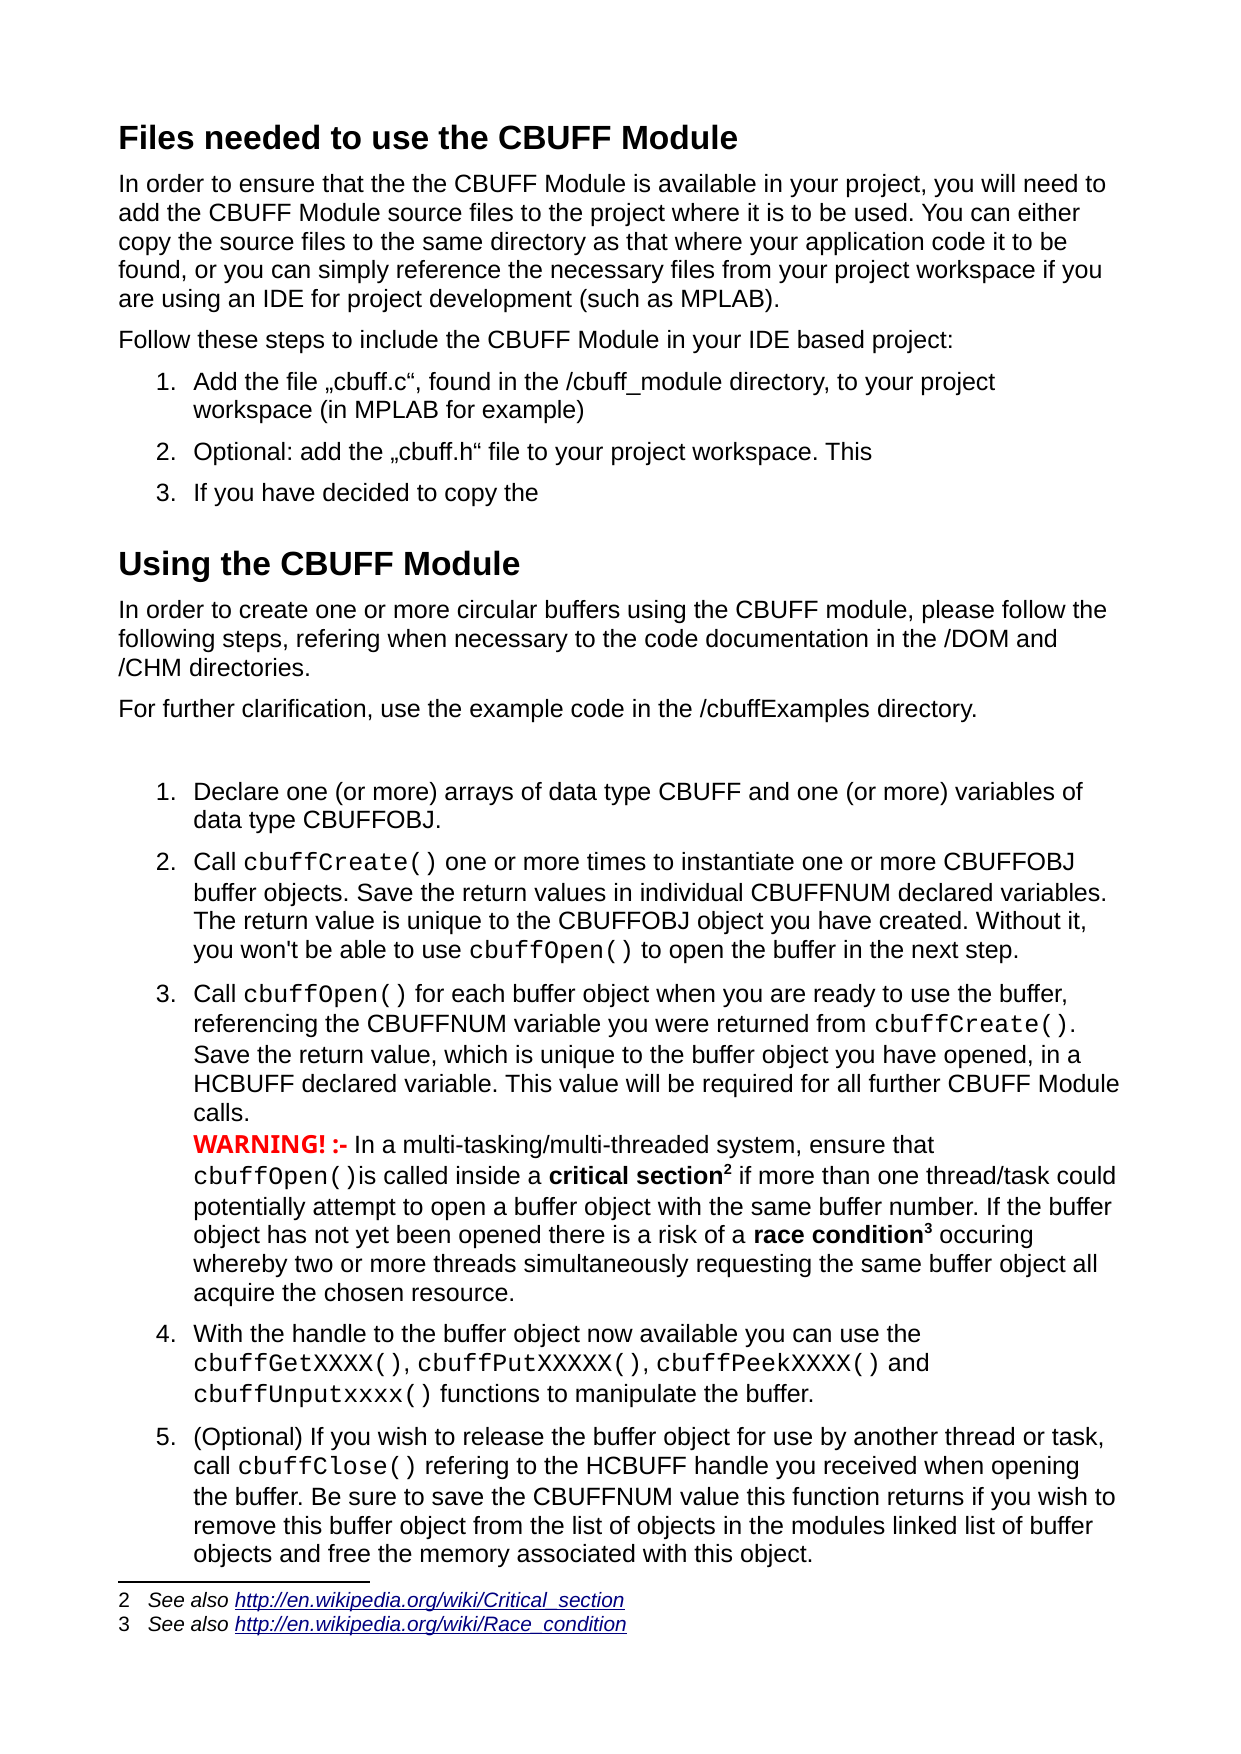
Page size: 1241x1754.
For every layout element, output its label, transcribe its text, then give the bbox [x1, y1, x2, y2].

list (Optional) If you wish to release the buffer object for use by another thread or task, call cbuffClose() refering to the HCBUFF handle you received when opening the buffer. Be sure to save the CBUFFNUM value this function returns if you wish to remove this buffer object from the list of objects in the modules linked list of buffer objects and free the memory associated with this object. [156, 1422, 1122, 1568]
subtitle Using the CBUFF Module [118, 544, 1122, 583]
subtitle Files needed to use the CBUFF Module [118, 118, 1122, 157]
text Follow these steps to include the CBUFF Module in your IDE based project: [118, 326, 1122, 354]
list See also http://en.wikipedia.org/wiki/Race_condition [118, 1612, 1122, 1636]
list Call cbuffOpen() for each buffer object when you are ready to use the buffer, referencing the CBUFFNUM variable you were returned from cbuffCreate(). Save the return value, which is unique to the buffer object you have opened, in a HCBUFF declared variable. This value will be required for all further CBUFF Module calls. WARNING! :- In a multi-tasking/multi-threaded system, ensure that cbuffOpen()is called inside a critical section if more than one thread/task could potentially attempt to open a buffer object with the same buffer number. If the buffer object has not yet been opened there is a risk of a race condition occuring whereby two or more threads simultaneously requesting the same buffer object all acquire the chosen resource. [156, 978, 1122, 1307]
text For further clarification, use the example code in the /cbuffExamples directory. [118, 694, 1122, 723]
list Declare one (or more) arrays of data type CBUFF and one (or more) variables of data type CBUFFOBJ. [156, 777, 1122, 834]
text In order to create one or more circular buffers using the CBUFF module, please follow the following steps, refering when necessary to the code documentation in the /DOM and /CHM directories. [118, 595, 1122, 682]
list With the handle to the buffer object now available you can use the cbuffGetXXXX(), cbuffPutXXXXX(), cbuffPeekXXXX() and cbuffUnputxxxx() functions to manipulate the buffer. [156, 1319, 1122, 1410]
list If you have decided to copy the [156, 478, 1122, 507]
text In order to ensure that the the CBUFF Module is available in your project, you will need to add the CBUFF Module source files to the project where it is to be used. You can either copy the source files to the same directory as that where your application code it to be found, or you can simply reference the necessary files from your project workspace if you are using an IDE for project development (such as MPLAB). [118, 169, 1122, 313]
list Add the file „cbuff.c“, found in the /cbuff_module directory, to your project workspace (in MPLAB for example) [156, 367, 1122, 424]
list See also http://en.wikipedia.org/wiki/Critical_section [118, 1588, 1122, 1612]
list Call cbuffCreate() one or more times to instantiate one or more CBUFFOBJ buffer objects. Save the return values in individual CBUFFNUM declared variables. The return value is unique to the CBUFFOBJ object you have created. Without it, you won't be able to use cbuffOpen() to open the buffer in the next step. [156, 847, 1122, 966]
list Optional: add the „cbuff.h“ file to your project workspace. This [156, 437, 1122, 466]
